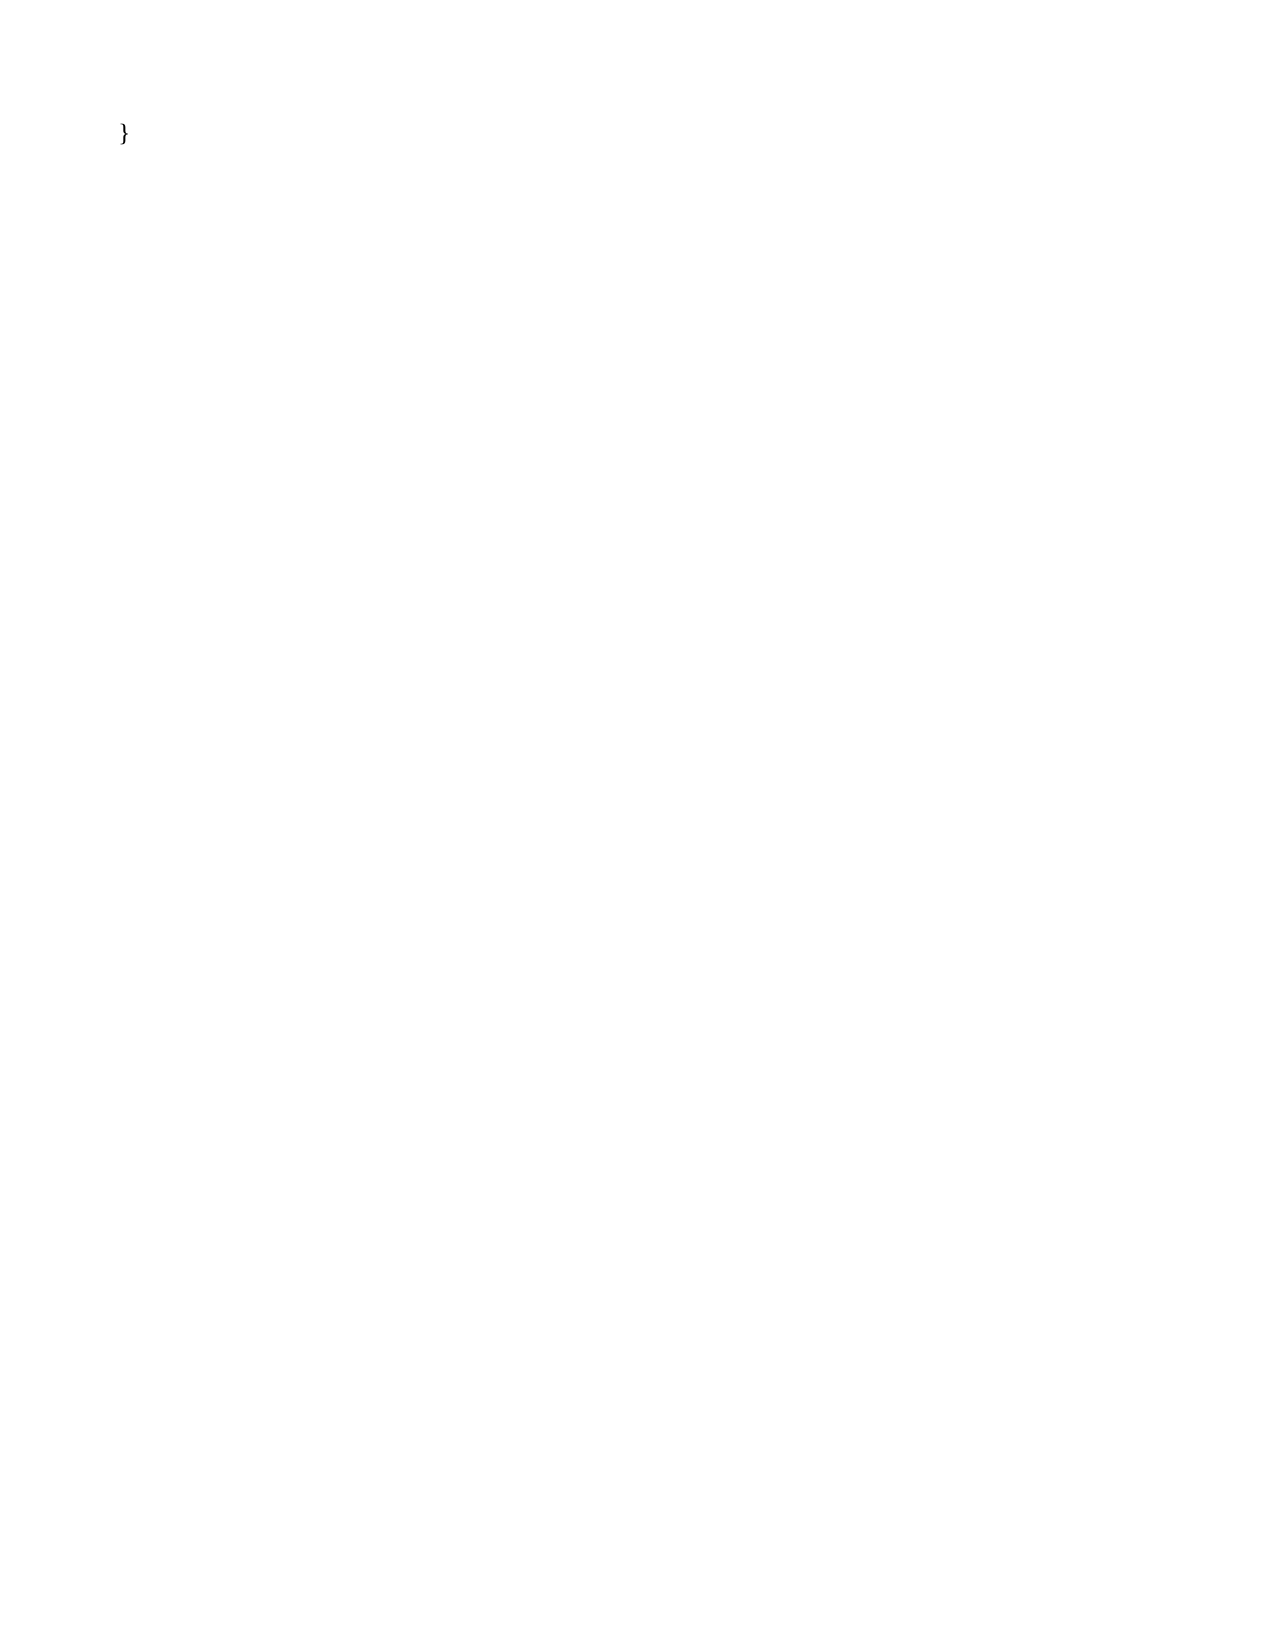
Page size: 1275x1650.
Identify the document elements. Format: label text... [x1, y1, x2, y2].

text } [118, 118, 1157, 147]
